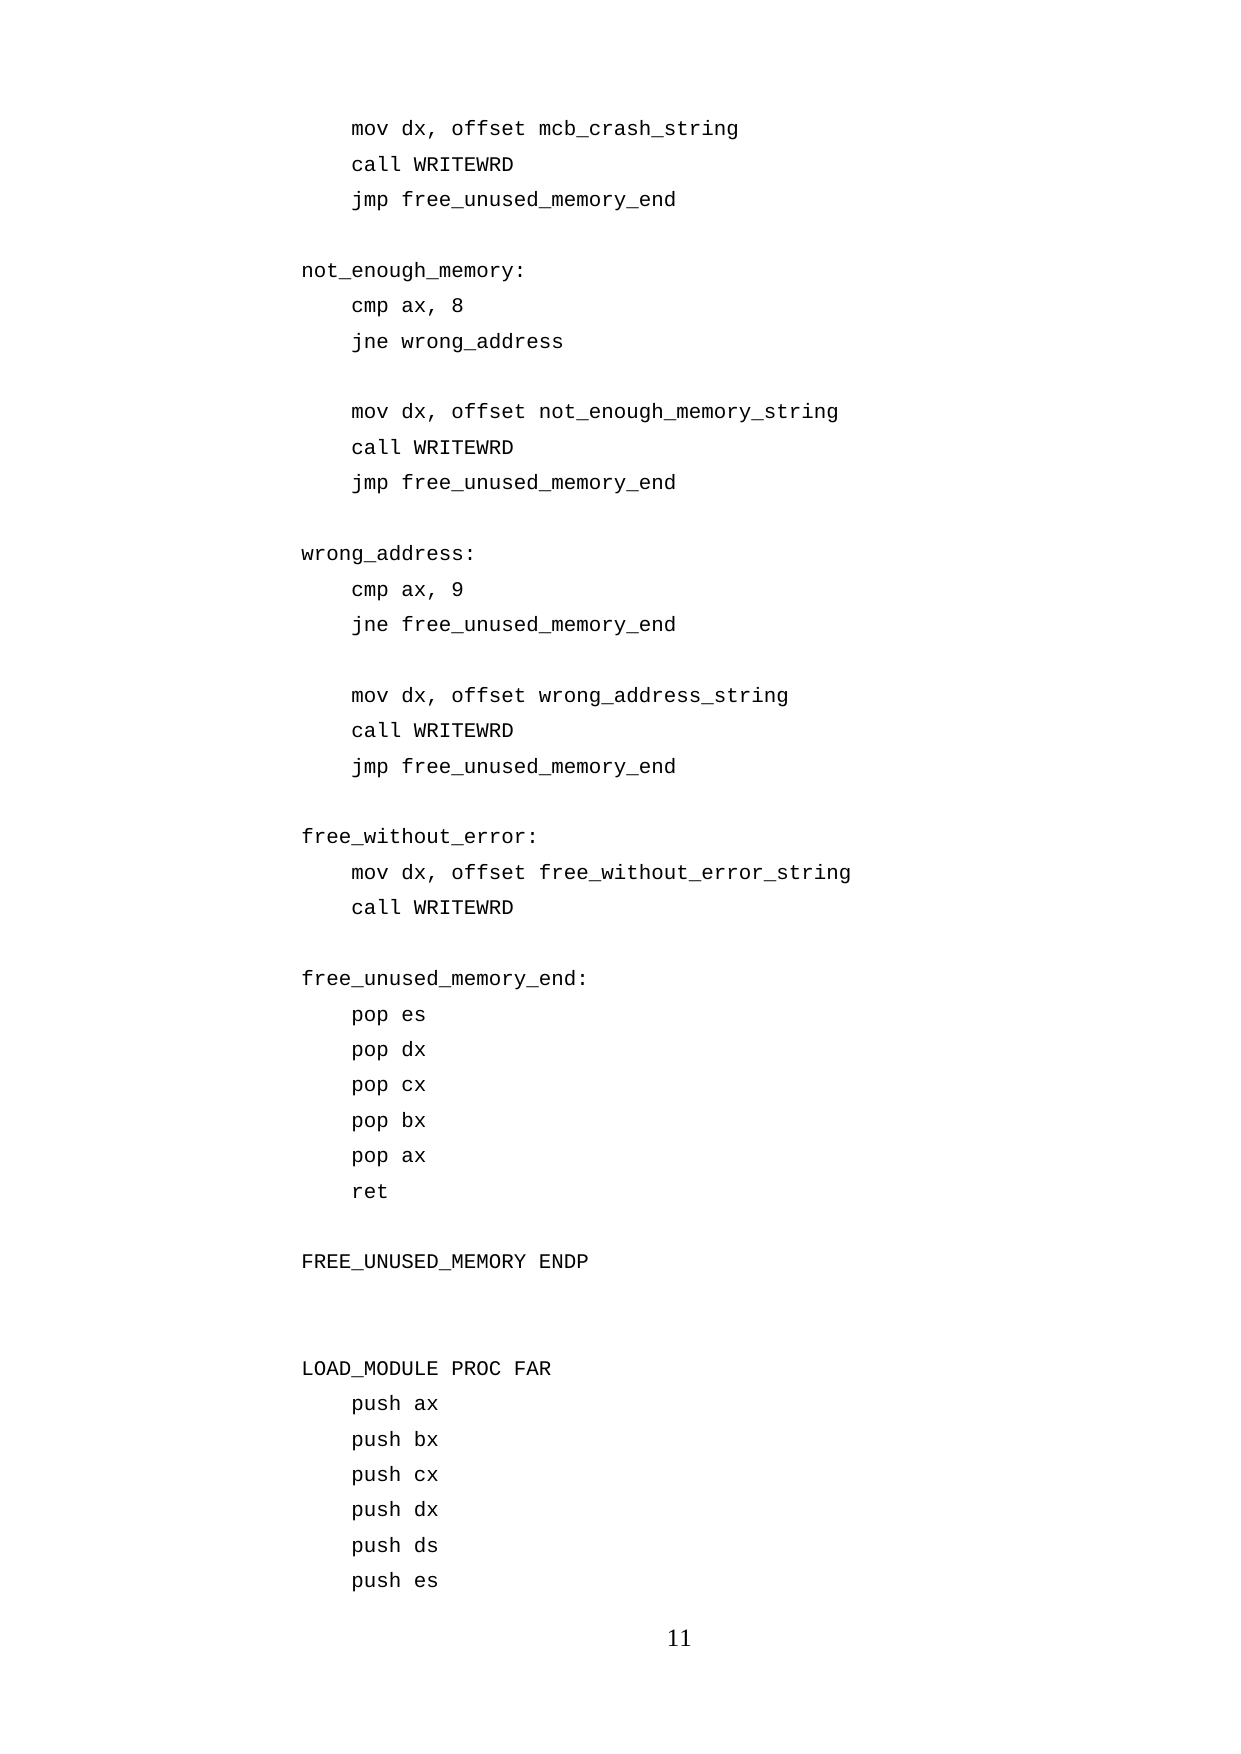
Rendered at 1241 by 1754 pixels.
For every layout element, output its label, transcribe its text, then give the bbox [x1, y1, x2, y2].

text mov dx, offset free_without_error_string [177, 862, 1181, 886]
text jne wrong_address [177, 331, 1181, 354]
text mov dx, offset wrong_address_string [177, 685, 1181, 708]
text LOAD_MODULE PROC FAR [177, 1358, 1181, 1381]
text FREE_UNUSED_MEMORY ENDP [177, 1251, 1181, 1275]
text jmp free_unused_memory_end [177, 756, 1181, 779]
text pop dx [177, 1039, 1181, 1063]
text not_enough_memory: [177, 260, 1181, 283]
text free_without_error: [177, 826, 1181, 850]
text call WRITEWRD [177, 153, 1181, 177]
text mov dx, offset mcb_crash_string [177, 118, 1181, 142]
text call WRITEWRD [177, 897, 1181, 921]
text pop cx [177, 1074, 1181, 1098]
text free_unused_memory_end: [177, 968, 1181, 992]
text pop ax [177, 1145, 1181, 1169]
text push bx [177, 1428, 1181, 1452]
text push cx [177, 1464, 1181, 1488]
text cmp ax, 9 [177, 578, 1181, 602]
text cmp ax, 8 [177, 295, 1181, 319]
text call WRITEWRD [177, 720, 1181, 744]
text mov dx, offset not_enough_memory_string [177, 401, 1181, 425]
text jmp free_unused_memory_end [177, 472, 1181, 496]
text push ax [177, 1393, 1181, 1417]
text jmp free_unused_memory_end [177, 189, 1181, 213]
text push ds [177, 1535, 1181, 1558]
text jne free_unused_memory_end [177, 614, 1181, 638]
text pop es [177, 1003, 1181, 1027]
text pop bx [177, 1110, 1181, 1133]
text push es [177, 1570, 1181, 1594]
text push dx [177, 1499, 1181, 1523]
text ret [177, 1181, 1181, 1204]
text wrong_address: [177, 543, 1181, 567]
text call WRITEWRD [177, 437, 1181, 461]
